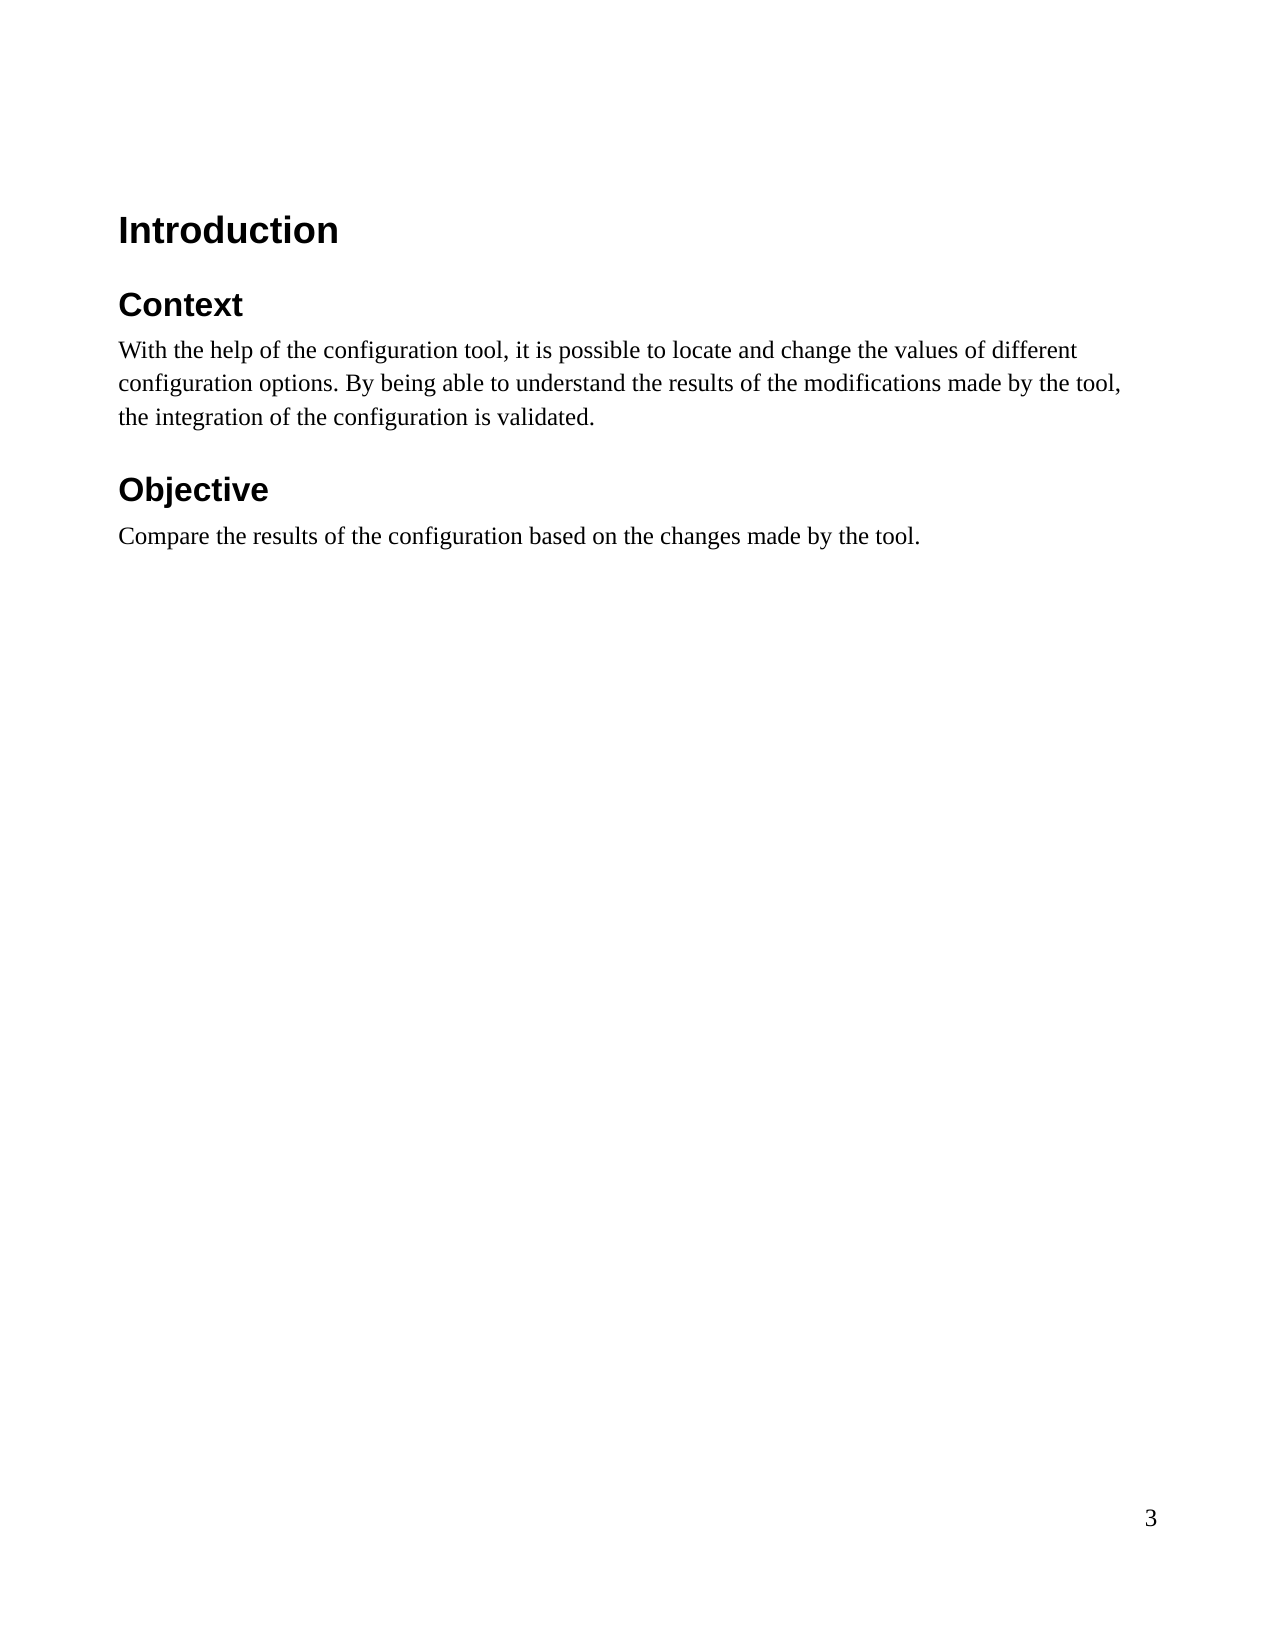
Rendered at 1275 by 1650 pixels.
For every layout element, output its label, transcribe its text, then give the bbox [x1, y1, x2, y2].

text With the help of the configuration tool, it is possible to locate and change the values of different configuration options. By being able to understand the results of the modifications made by the tool, the integration of the configuration is validated. [118, 336, 1157, 430]
subtitle Introduction [118, 207, 1157, 251]
text Compare the results of the configuration based on the changes made by the tool. [118, 521, 1157, 550]
subtitle Objective [118, 470, 1157, 509]
subtitle Context [118, 284, 1157, 323]
